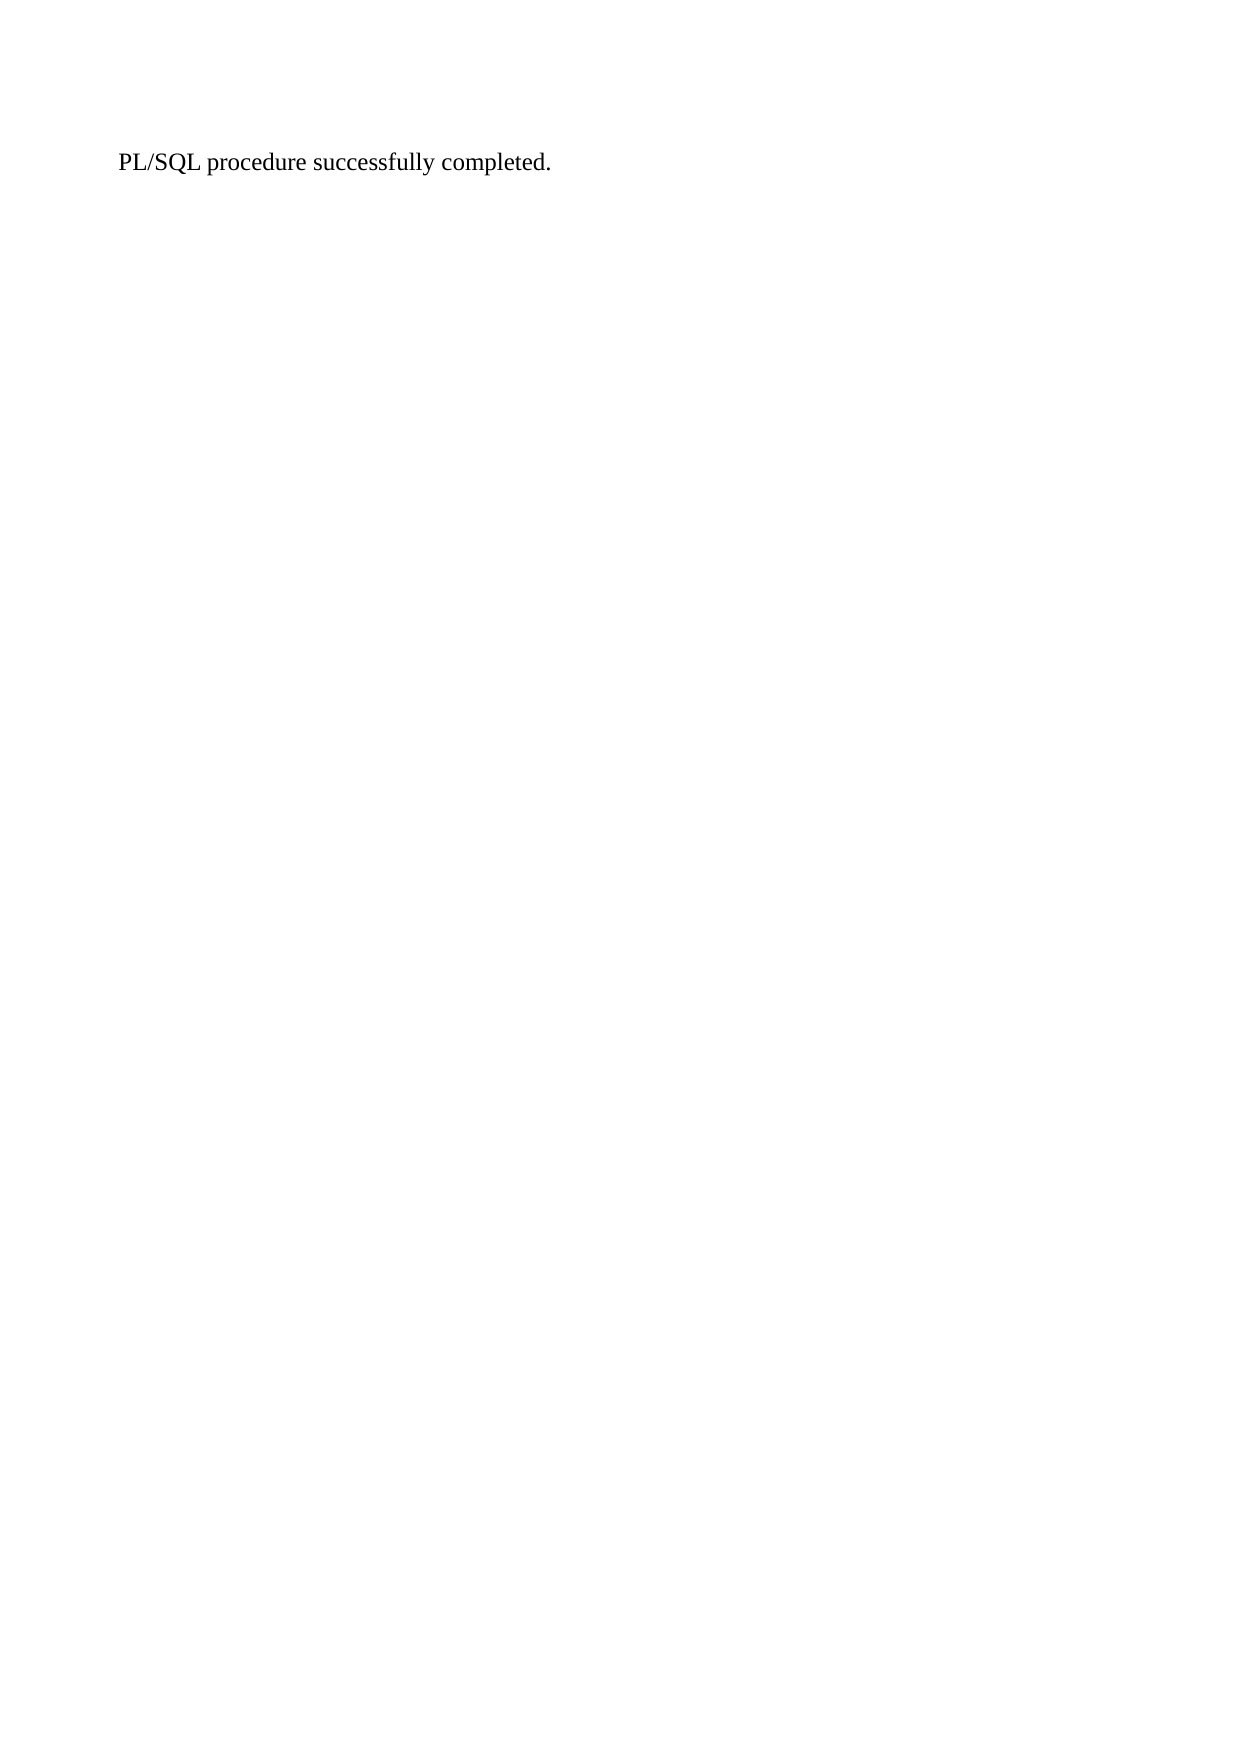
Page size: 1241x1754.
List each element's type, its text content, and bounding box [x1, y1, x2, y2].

text PL/SQL procedure successfully completed. [118, 147, 1122, 176]
